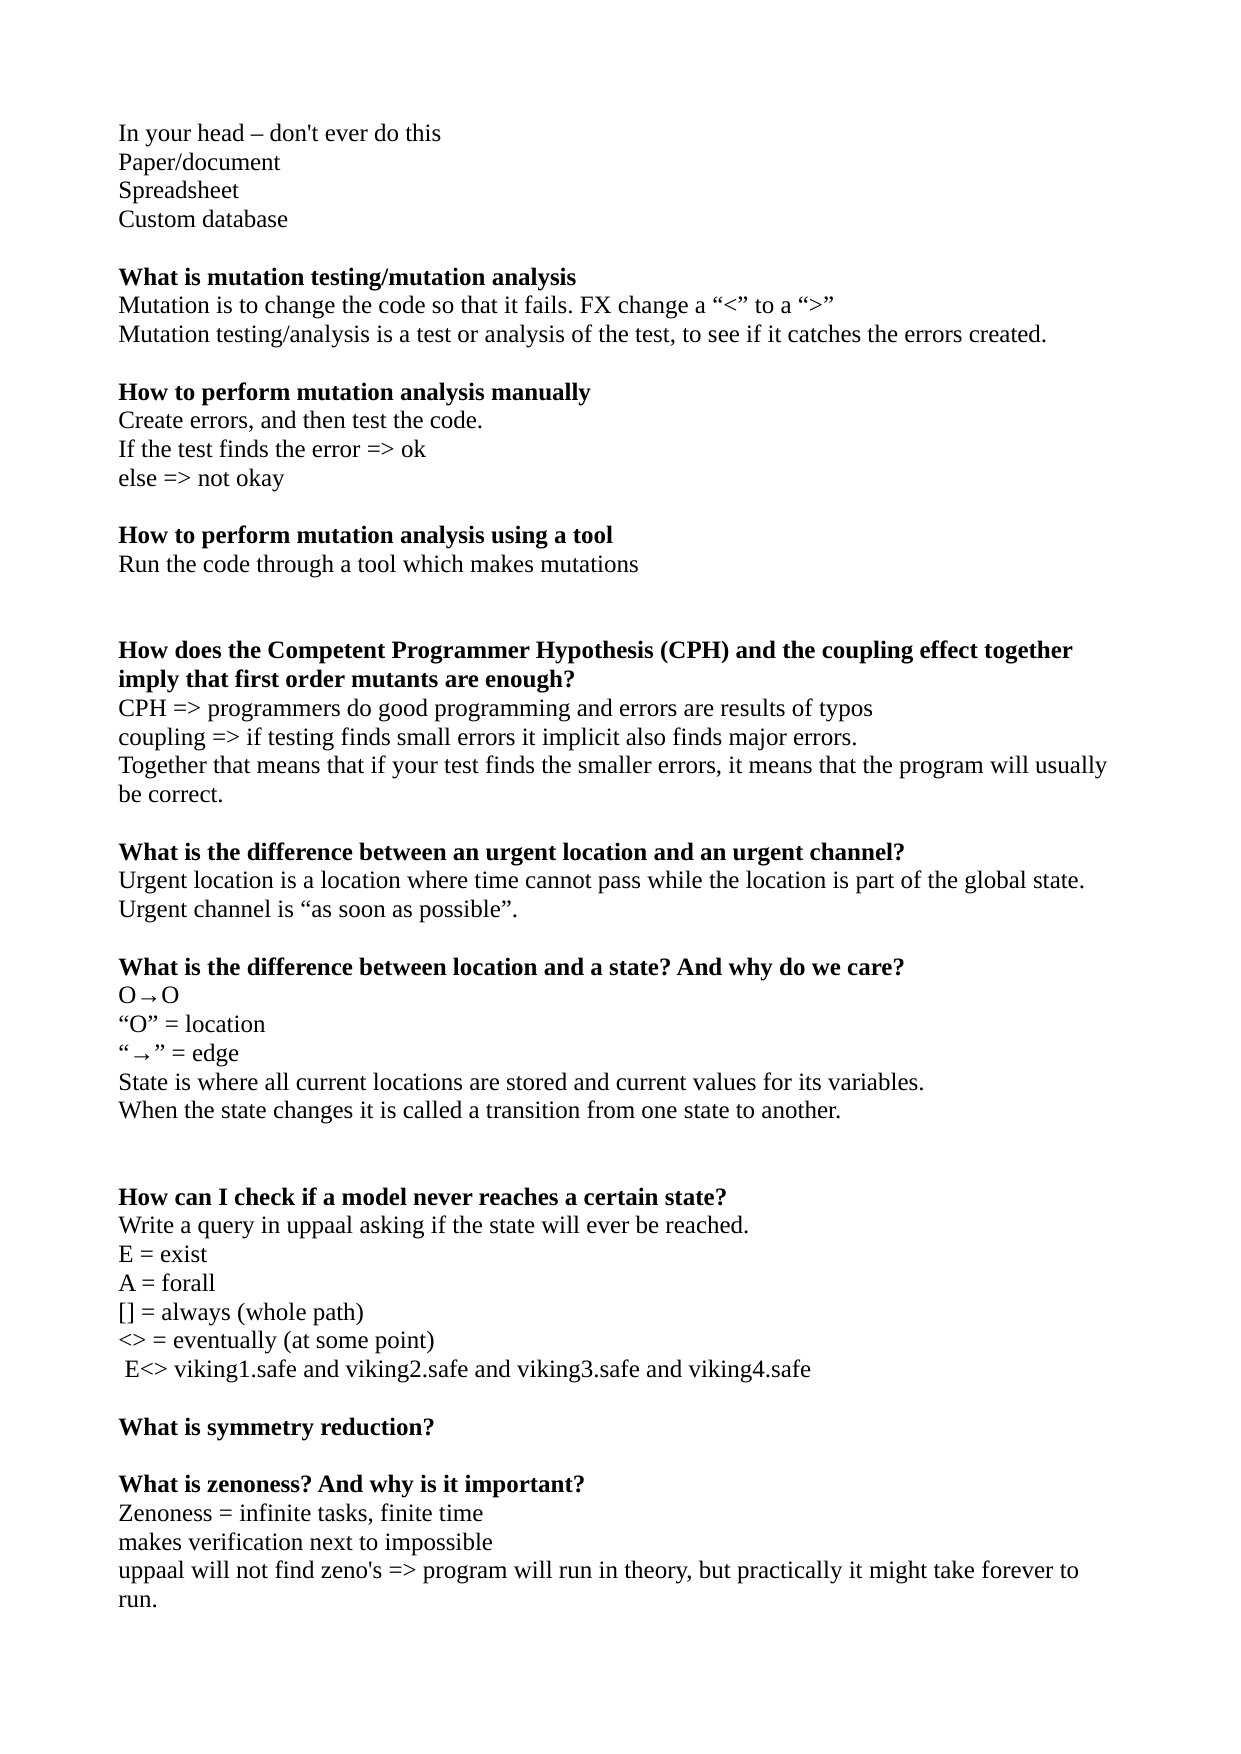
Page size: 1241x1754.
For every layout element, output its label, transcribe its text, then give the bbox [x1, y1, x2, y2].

text How can I check if a model never reaches a certain state? [118, 1182, 1122, 1211]
text Write a query in uppaal asking if the state will ever be reached. [118, 1211, 1122, 1239]
text Together that means that if your test finds the smaller errors, it means that the program will usually be correct. [118, 751, 1122, 808]
text How to perform mutation analysis manually [118, 377, 1122, 406]
text E = exist [118, 1239, 1122, 1268]
text makes verification next to impossible [118, 1527, 1122, 1556]
text What is symmetry reduction? [118, 1412, 1122, 1441]
text <> = eventually (at some point) [118, 1326, 1122, 1354]
text What is zenoness? And why is it important? [118, 1469, 1122, 1498]
text Run the code through a tool which makes mutations [118, 549, 1122, 578]
text How to perform mutation analysis using a tool [118, 521, 1122, 549]
text A = forall [118, 1268, 1122, 1297]
text E<> viking1.safe and viking2.safe and viking3.safe and viking4.safe [118, 1354, 1122, 1383]
text What is the difference between location and a state? And why do we care? [118, 952, 1122, 981]
text coupling => if testing finds small errors it implicit also finds major errors. [118, 722, 1122, 751]
text [] = always (whole path) [118, 1297, 1122, 1326]
text What is the difference between an urgent location and an urgent channel? [118, 837, 1122, 866]
text In your head – don't ever do this [118, 118, 1122, 147]
text Custom database [118, 204, 1122, 233]
text Create errors, and then test the code. [118, 406, 1122, 434]
text Paper/document [118, 147, 1122, 176]
text What is mutation testing/mutation analysis [118, 262, 1122, 291]
text If the test finds the error => ok [118, 434, 1122, 463]
text How does the Competent Programmer Hypothesis (CPH) and the coupling effect together imply that first order mutants are enough? [118, 636, 1122, 693]
text uppaal will not find zeno's => program will run in theory, but practically it might take forever to run. [118, 1556, 1122, 1613]
text Mutation is to change the code so that it fails. FX change a “<” to a “>” Mutation testing/analysis is a test or analysis of the test, to see if it catches the errors created. [118, 291, 1122, 348]
text Urgent location is a location where time cannot pass while the location is part of the global state. Urgent channel is “as soon as possible”. [118, 866, 1122, 923]
text CPH => programmers do good programming and errors are results of typos [118, 693, 1122, 722]
text Zenoness = infinite tasks, finite time [118, 1498, 1122, 1527]
text Spreadsheet [118, 176, 1122, 204]
text O→O “O” = location “→” = edge State is where all current locations are stored and current values for its variables. When the state changes it is called a transition from one state to another. [118, 981, 1122, 1124]
text else => not okay [118, 463, 1122, 492]
